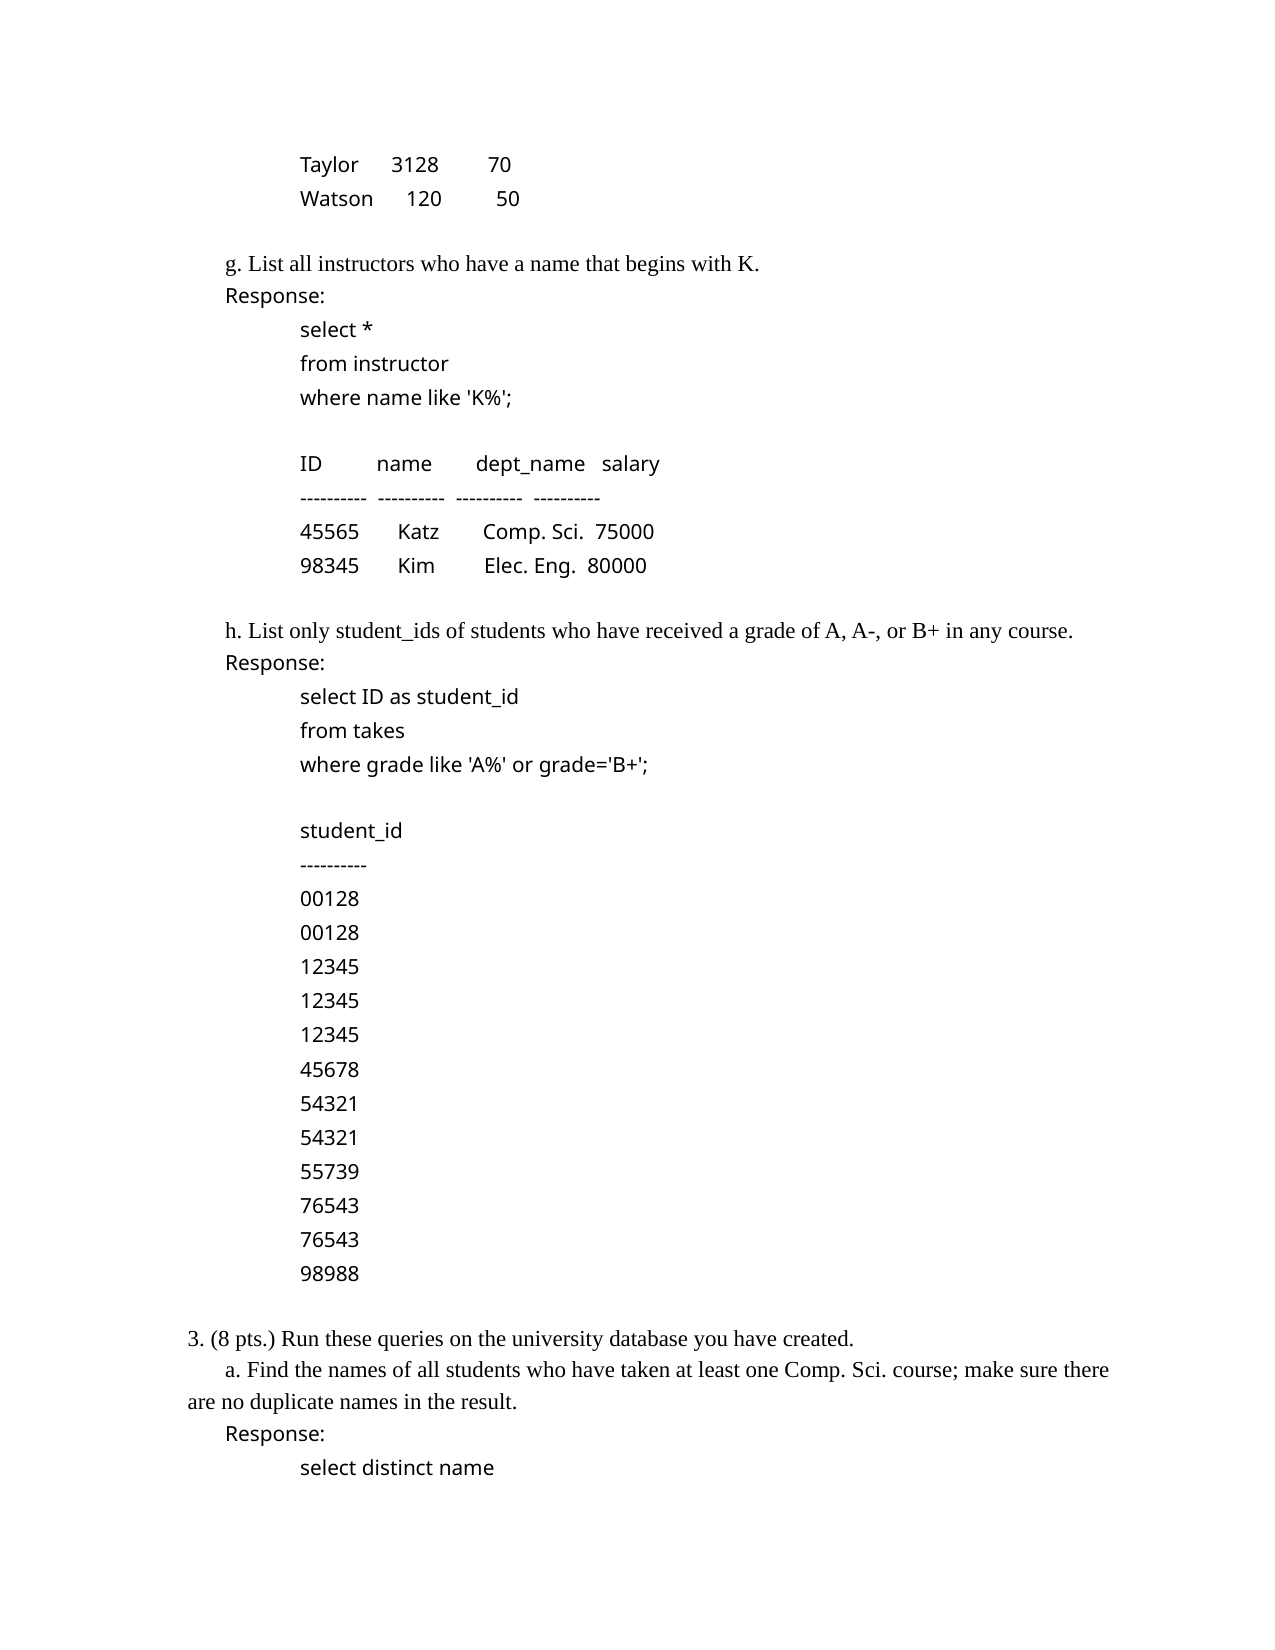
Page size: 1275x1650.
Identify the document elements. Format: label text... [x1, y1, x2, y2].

text where grade like 'A%' or grade='B+'; [150, 751, 1125, 779]
text 98345 Kim Elec. Eng. 80000 [150, 551, 1125, 580]
text 45565 Katz Comp. Sci. 75000 [150, 517, 1125, 546]
text Response: [150, 281, 1125, 310]
text Taylor 3128 70 [150, 150, 1125, 178]
text 98988 [150, 1259, 1125, 1287]
text 55739 [150, 1157, 1125, 1185]
text 45678 [150, 1055, 1125, 1083]
text where name like 'K%'; [150, 383, 1125, 412]
text select ID as student_id [150, 682, 1125, 711]
text select * [150, 315, 1125, 344]
text 12345 [150, 952, 1125, 981]
text 54321 [150, 1123, 1125, 1151]
text a. Find the names of all students who have taken at least one Comp. Sci. course; make sure there are no duplicate names in the result. [187, 1356, 1125, 1414]
text student_id [150, 816, 1125, 845]
text select distinct name [187, 1453, 1125, 1482]
text 76543 [150, 1225, 1125, 1253]
text 3. (8 pts.) Run these queries on the university database you have created. [187, 1325, 1125, 1351]
text ---------- [150, 850, 1125, 879]
text h. List only student_ids of students who have received a grade of A, A-, or B+ in any course. [150, 617, 1125, 643]
text Watson 120 50 [150, 184, 1125, 212]
text from takes [150, 717, 1125, 745]
text from instructor [150, 349, 1125, 378]
text ---------- ---------- ---------- ---------- [150, 483, 1125, 512]
text 00128 [150, 918, 1125, 947]
text 54321 [150, 1089, 1125, 1117]
text Response: [150, 648, 1125, 677]
text 00128 [150, 884, 1125, 913]
text 12345 [150, 987, 1125, 1015]
text g. List all instructors who have a name that begins with K. [150, 250, 1125, 276]
text Response: [187, 1419, 1125, 1448]
text 76543 [150, 1191, 1125, 1219]
text ID name dept_name salary [150, 449, 1125, 477]
text 12345 [150, 1021, 1125, 1049]
